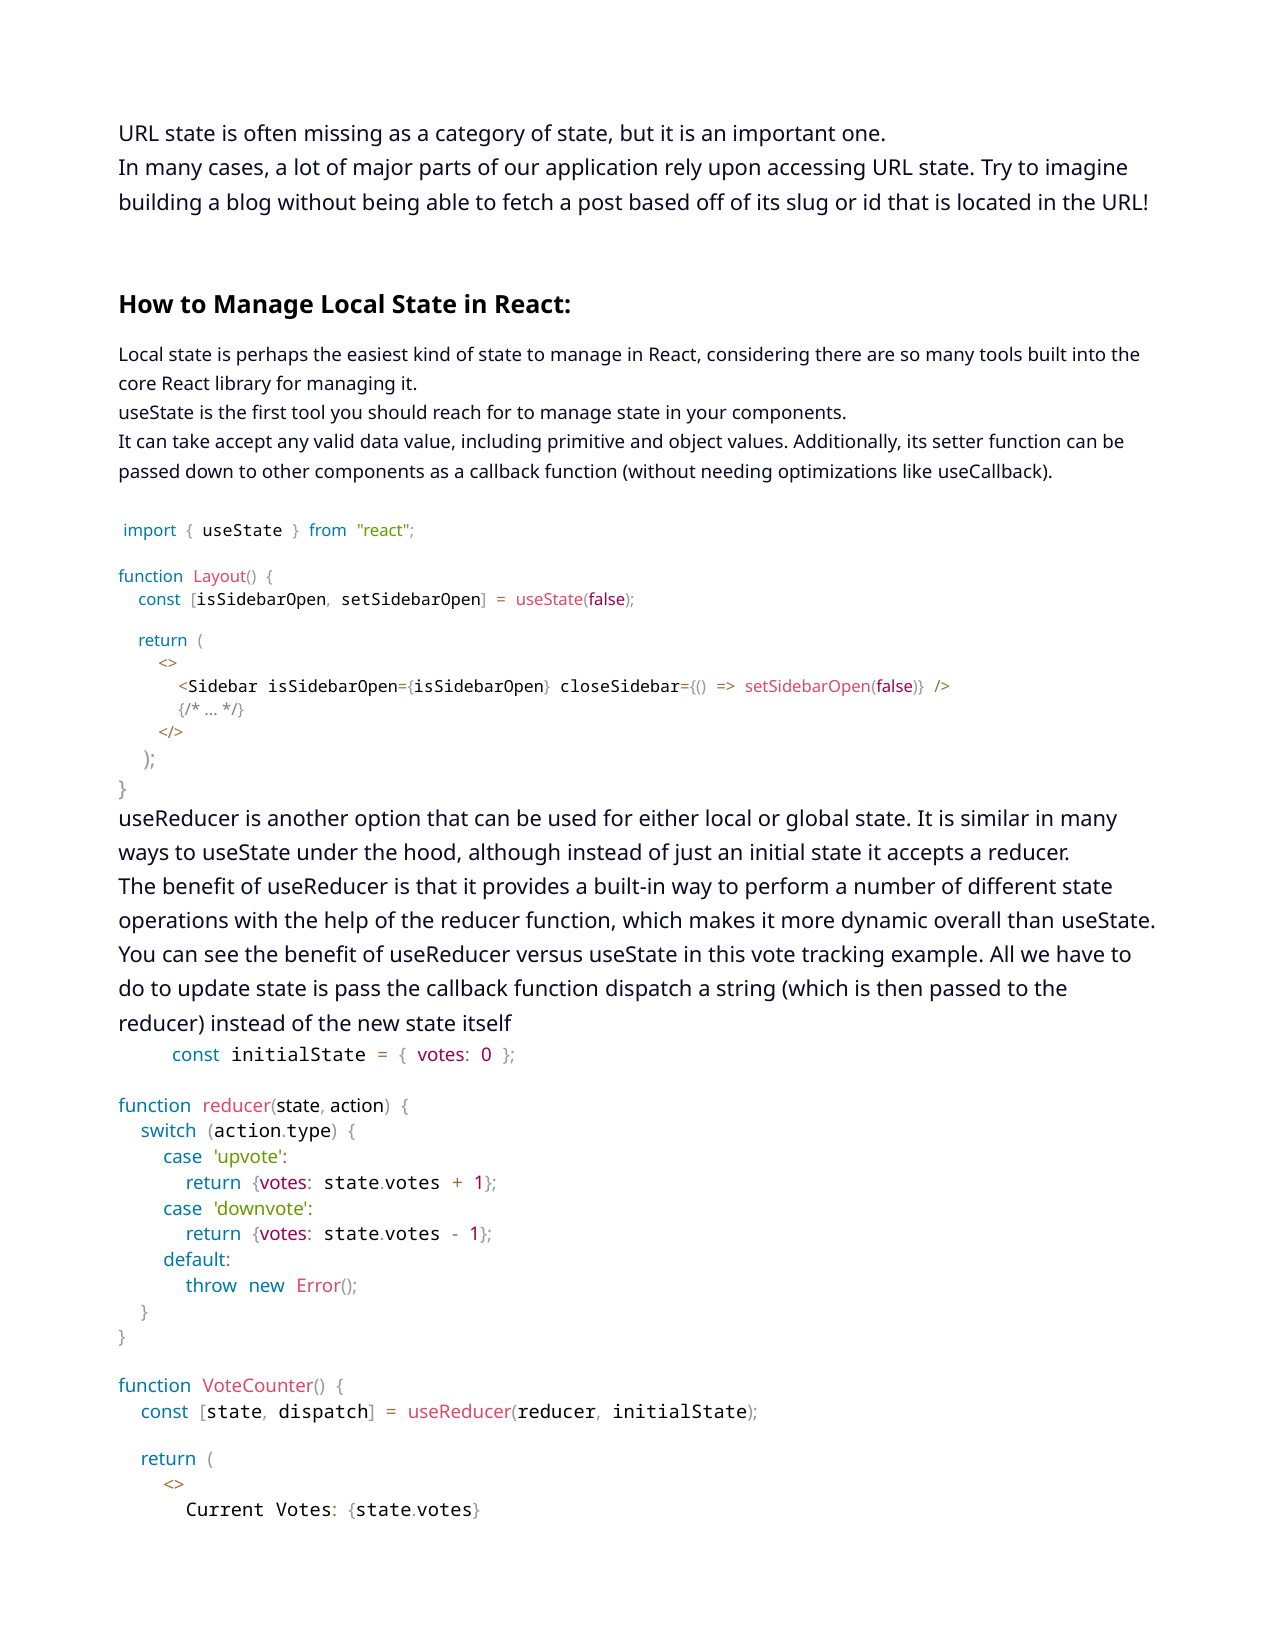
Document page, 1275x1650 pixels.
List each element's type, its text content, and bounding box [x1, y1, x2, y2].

text const [isSidebarOpen, setSidebarOpen] = useState(false); [118, 587, 1157, 610]
text return ( [118, 629, 1157, 652]
text } [118, 773, 1157, 803]
text } [118, 1298, 1157, 1324]
text return {votes: state.votes + 1}; [118, 1169, 1157, 1195]
text It can take accept any valid data value, including primitive and object values. Additionally, its setter function can be passed down to other components as a callback function (without needing optimizations like useCallback). [118, 429, 1157, 483]
text function VoteCounter() { [118, 1373, 1157, 1398]
text <> [118, 1471, 1157, 1497]
text How to Manage Local State in React: [118, 253, 1157, 321]
text useState is the first tool you should reach for to manage state in your components. [118, 399, 1157, 425]
text throw new Error(); [118, 1272, 1157, 1298]
text <Sidebar isSidebarOpen={isSidebarOpen} closeSidebar={() => setSidebarOpen(false)} /> [118, 674, 1157, 697]
text case 'downvote': [118, 1195, 1157, 1221]
text useReducer is another option that can be used for either local or global state. It is similar in many ways to useState under the hood, although instead of just an initial state it accepts a reducer. [118, 803, 1157, 867]
text switch (action.type) { [118, 1118, 1157, 1143]
text return {votes: state.votes - 1}; [118, 1221, 1157, 1246]
text Current Votes: {state.votes} [118, 1497, 1157, 1522]
text } [118, 1324, 1157, 1349]
text return ( [118, 1445, 1157, 1471]
text You can see the benefit of useReducer versus useState in this vote tracking example. All we have to do to update state is pass the callback function dispatch a string (which is then passed to the reducer) instead of the new state itself [118, 939, 1157, 1037]
text Local state is perhaps the easiest kind of state to manage in React, considering there are so many tools built into the core React library for managing it. [118, 341, 1157, 396]
text {/* ... */} [118, 697, 1157, 720]
text import { useState } from "react"; [118, 516, 1157, 542]
text function reducer(state, action) { [118, 1092, 1157, 1118]
text case 'upvote': [118, 1143, 1157, 1169]
text function Layout() { [118, 564, 1157, 587]
text URL state is often missing as a category of state, but it is an important one. In many cases, a lot of major parts of our application rely upon accessing URL state. Try to imagine building a blog without being able to fetch a post based off of its slug or id that is located in the URL! [118, 118, 1157, 216]
text The benefit of useReducer is that it provides a built-in way to perform a number of different state operations with the help of the reducer function, which makes it more dynamic overall than useState. [118, 871, 1157, 935]
text </> [118, 720, 1157, 743]
text <> [118, 652, 1157, 674]
text default: [118, 1246, 1157, 1272]
text ); [118, 743, 1157, 773]
text const initialState = { votes: 0 }; [118, 1042, 1157, 1067]
text const [state, dispatch] = useReducer(reducer, initialState); [118, 1398, 1157, 1424]
